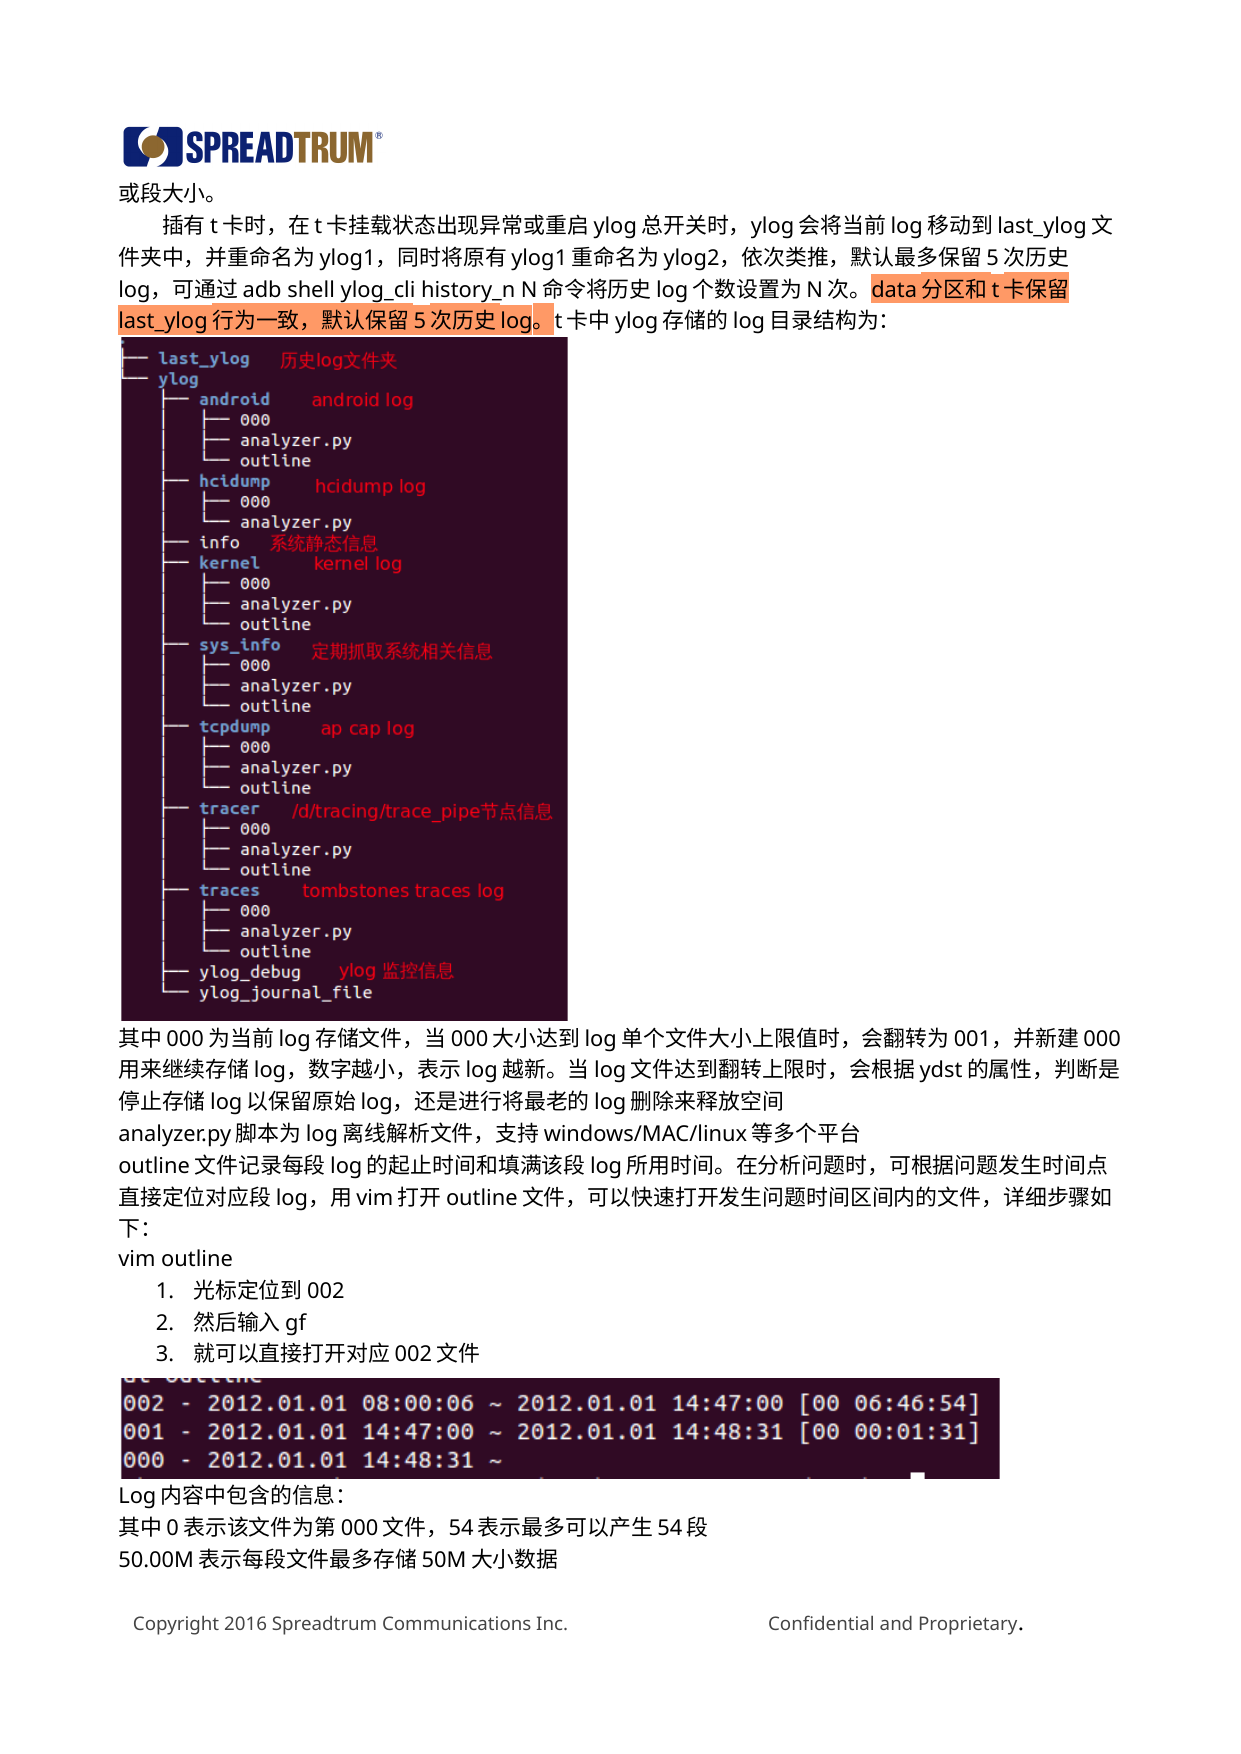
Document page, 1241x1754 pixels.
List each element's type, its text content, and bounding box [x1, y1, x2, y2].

text 其中000为当前log存储文件，当000大小达到log单个文件大小上限值时，会翻转为001，并新建000用来继续存储log，数字越小，表示log越新。当log文件达到翻转上限时，会根据ydst的属性，判断是停止存储log以保留原始log，还是进行将最老的log删除来释放空间 [118, 335, 1122, 1116]
picture [120, 123, 386, 168]
text outline文件记录每段log的起止时间和填满该段log所用时间。在分析问题时，可根据问题发生时间点直接定位对应段log，用vim打开outline文件，可以快速打开发生问题时间区间内的文件，详细步骤如下： [118, 1148, 1122, 1243]
text 50.00M表示每段文件最多存储50M大小数据 [118, 1542, 1122, 1573]
text Log内容中包含的信息： [118, 1368, 1122, 1510]
text 插有t卡时，在t卡挂载状态出现异常或重启ylog总开关时，ylog会将当前log移动到last_ylog文件夹中，并重命名为ylog1，同时将原有ylog1重命名为ylog2，依次类推，默认最多保留5次历史log，可通过adb shell ylog_cli history_n N命令将历史log个数设置为N次。data分区和t卡保留last_ylog行为一致，默认保留5次历史log。t卡中ylog存储的log目录结构为： [118, 208, 1122, 335]
text analyzer.py脚本为log离线解析文件，支持windows/MAC/linux等多个平台 [118, 1116, 1122, 1148]
text vim outline [118, 1243, 1122, 1273]
text 或段大小。 [118, 176, 1122, 208]
list 光标定位到002 [156, 1273, 1122, 1304]
list 就可以直接打开对应002文件 [156, 1336, 1122, 1368]
picture [120, 1378, 1000, 1479]
text 其中0表示该文件为第000文件，54表示最多可以产生54段 [118, 1510, 1122, 1542]
list 然后输入gf [156, 1304, 1122, 1336]
picture [121, 337, 568, 1021]
